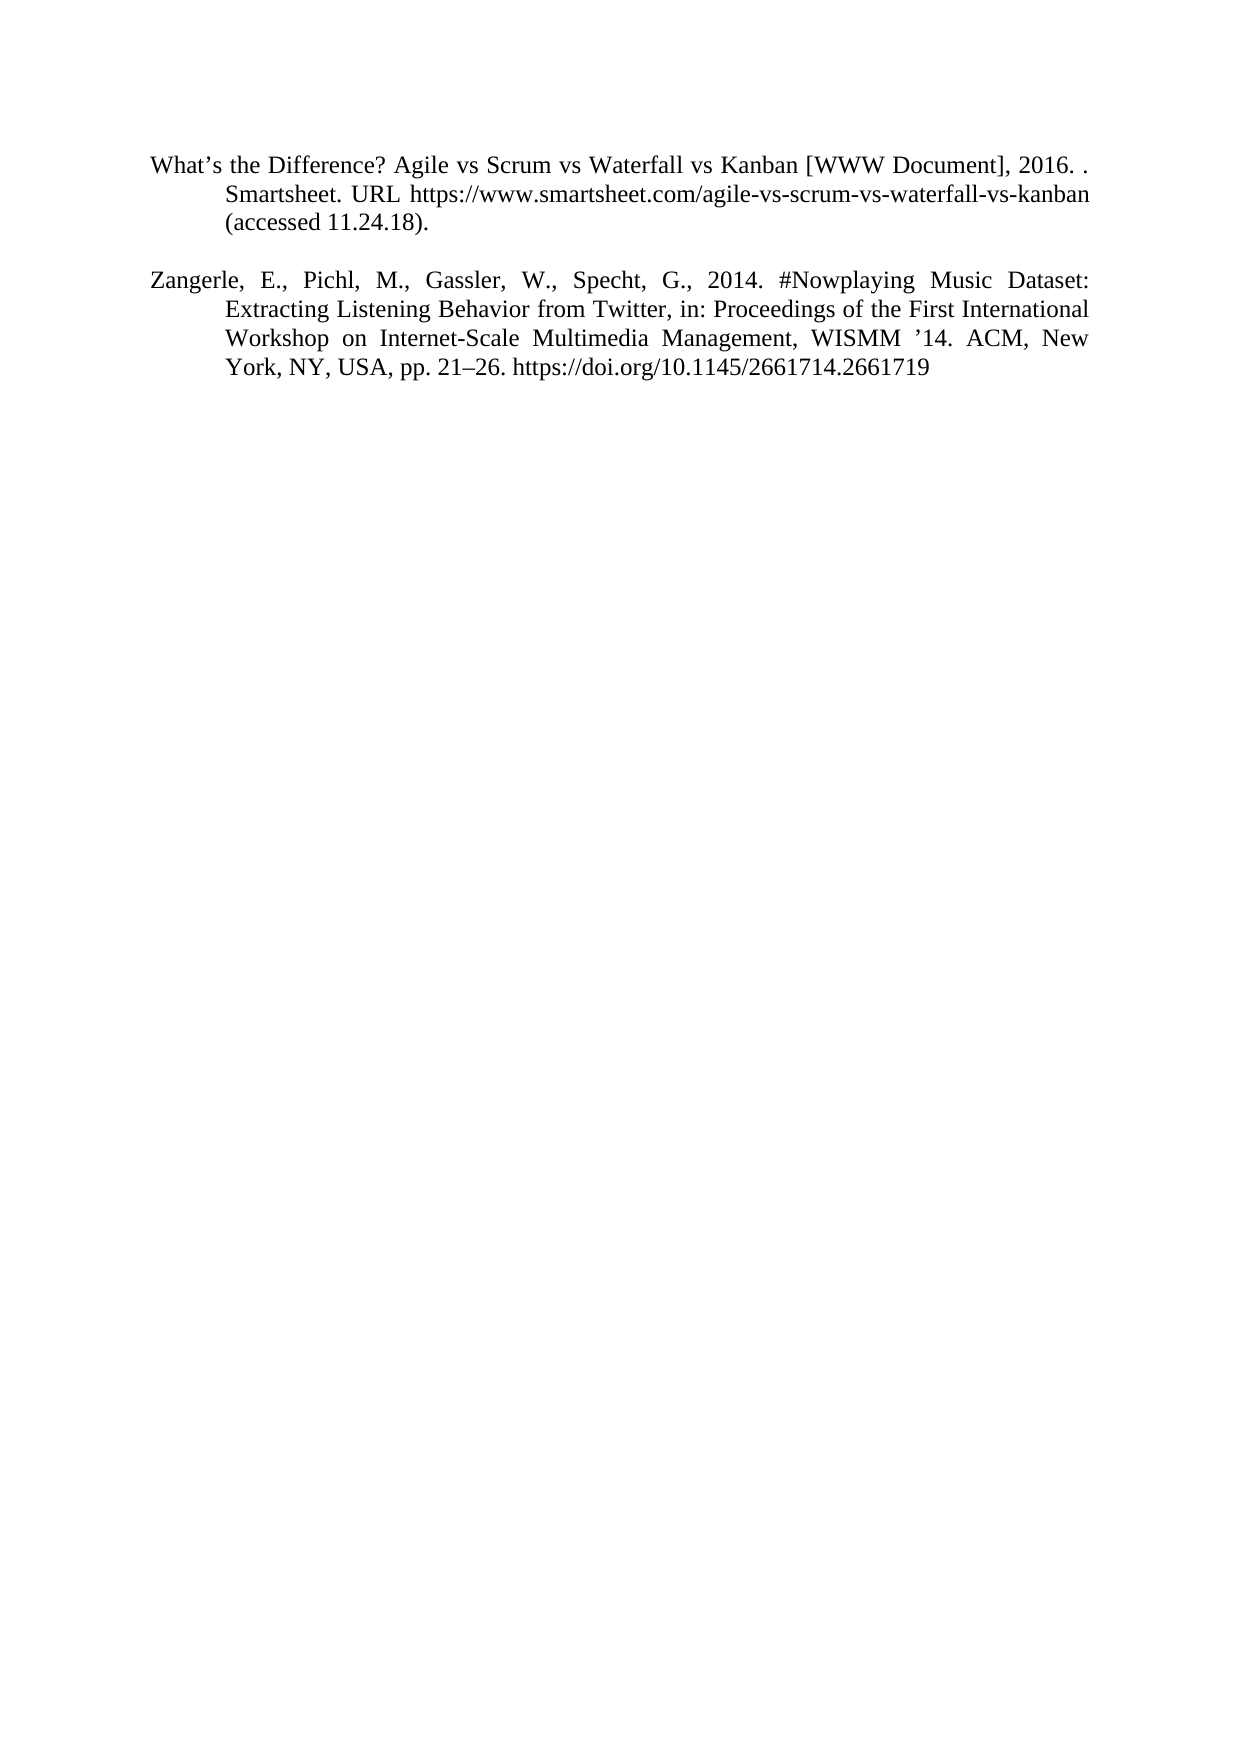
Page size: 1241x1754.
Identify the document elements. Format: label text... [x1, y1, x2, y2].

text Zangerle, E., Pichl, M., Gassler, W., Specht, G., 2014. #Nowplaying Music Dataset: Extracting Listening Behavior from Twitter, in: Proceedings of the First International Workshop on Internet-Scale Multimedia Management, WISMM ’14. ACM, New York, NY, USA, pp. 21–26. https://doi.org/10.1145/2661714.2661719 [150, 266, 1090, 381]
text What’s the Difference? Agile vs Scrum vs Waterfall vs Kanban [WWW Document], 2016. . Smartsheet. URL https://www.smartsheet.com/agile-vs-scrum-vs-waterfall-vs-kanban (accessed 11.24.18). [150, 150, 1090, 236]
